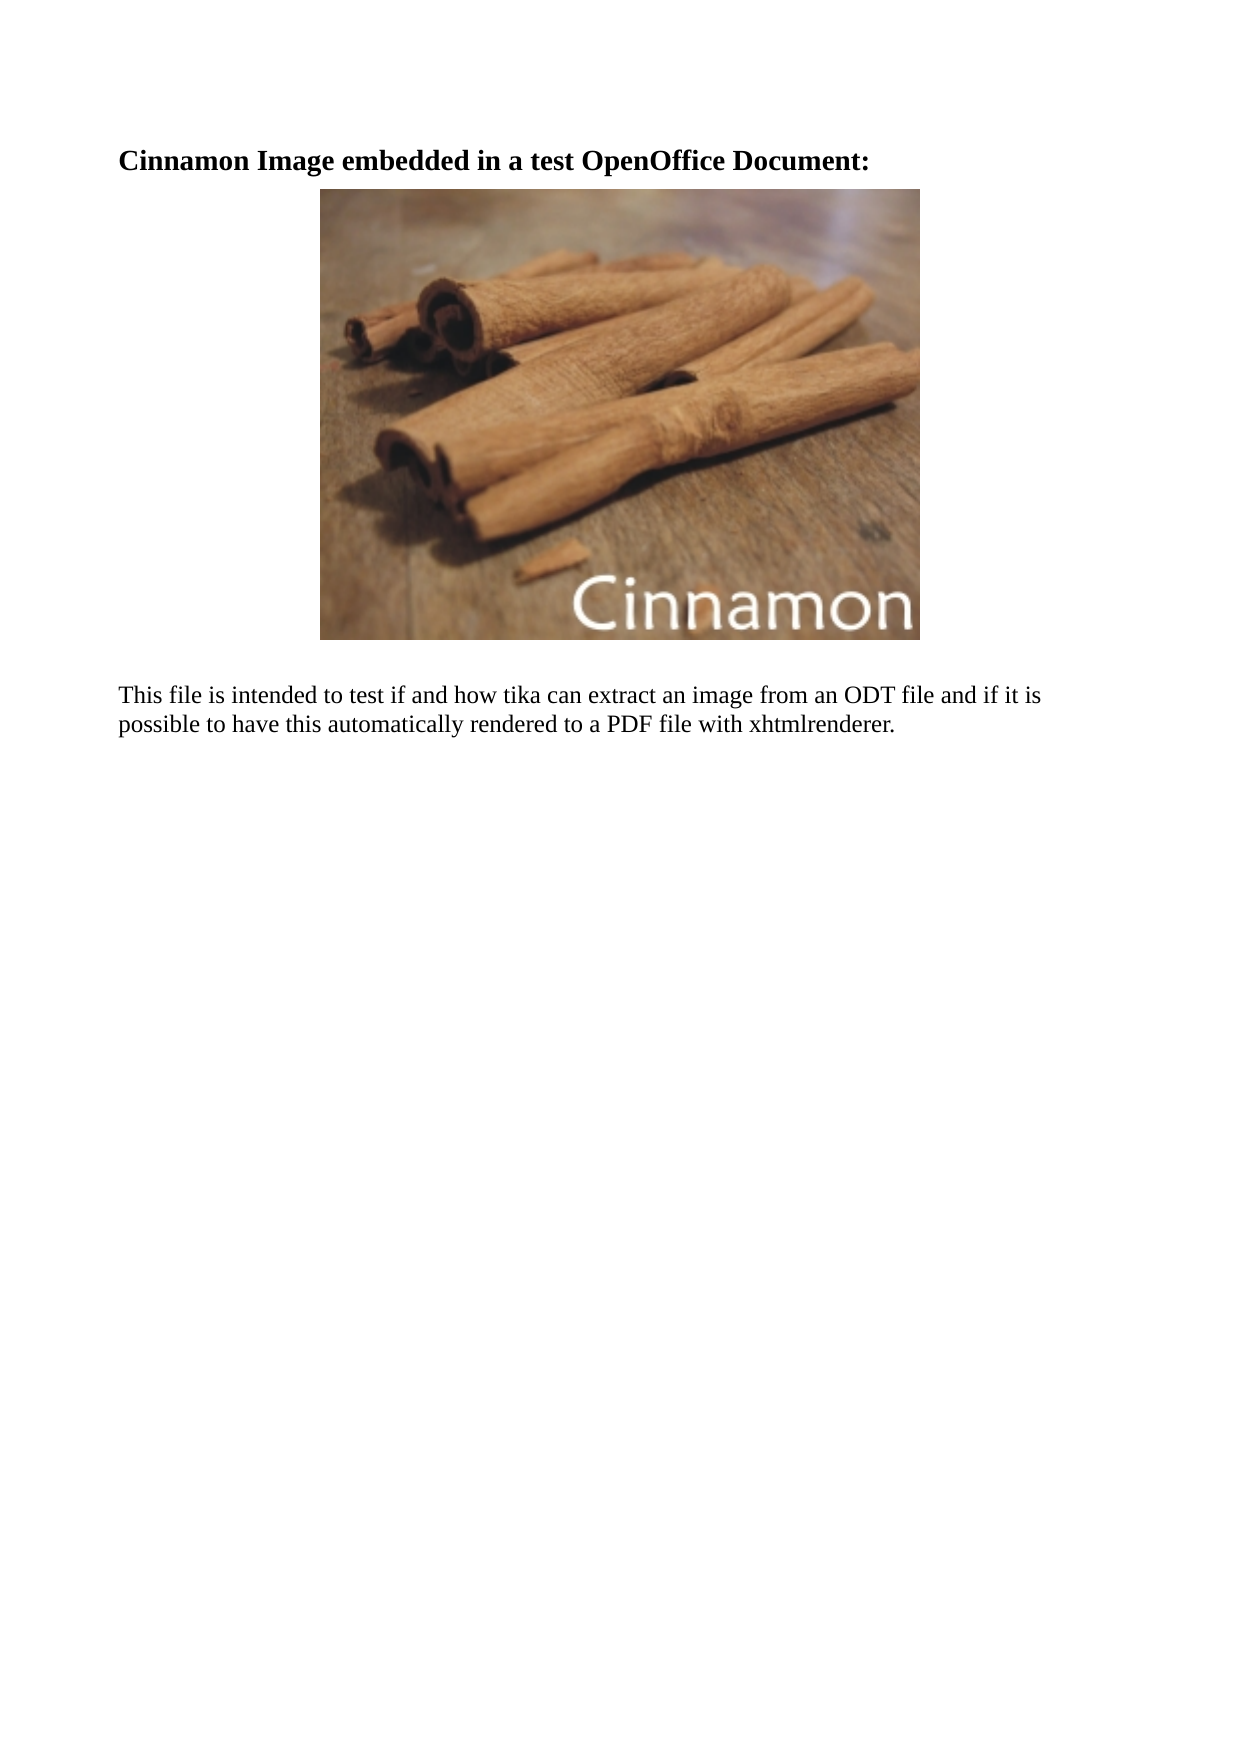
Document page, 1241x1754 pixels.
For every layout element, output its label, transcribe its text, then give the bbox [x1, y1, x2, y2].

subtitle Cinnamon Image embedded in a test OpenOffice Document: [118, 143, 1122, 177]
text This file is intended to test if and how tika can extract an image from an ODT file and if it is possible to have this automatically rendered to a PDF file with xhtmlrenderer. [118, 680, 1122, 738]
picture [320, 189, 920, 640]
